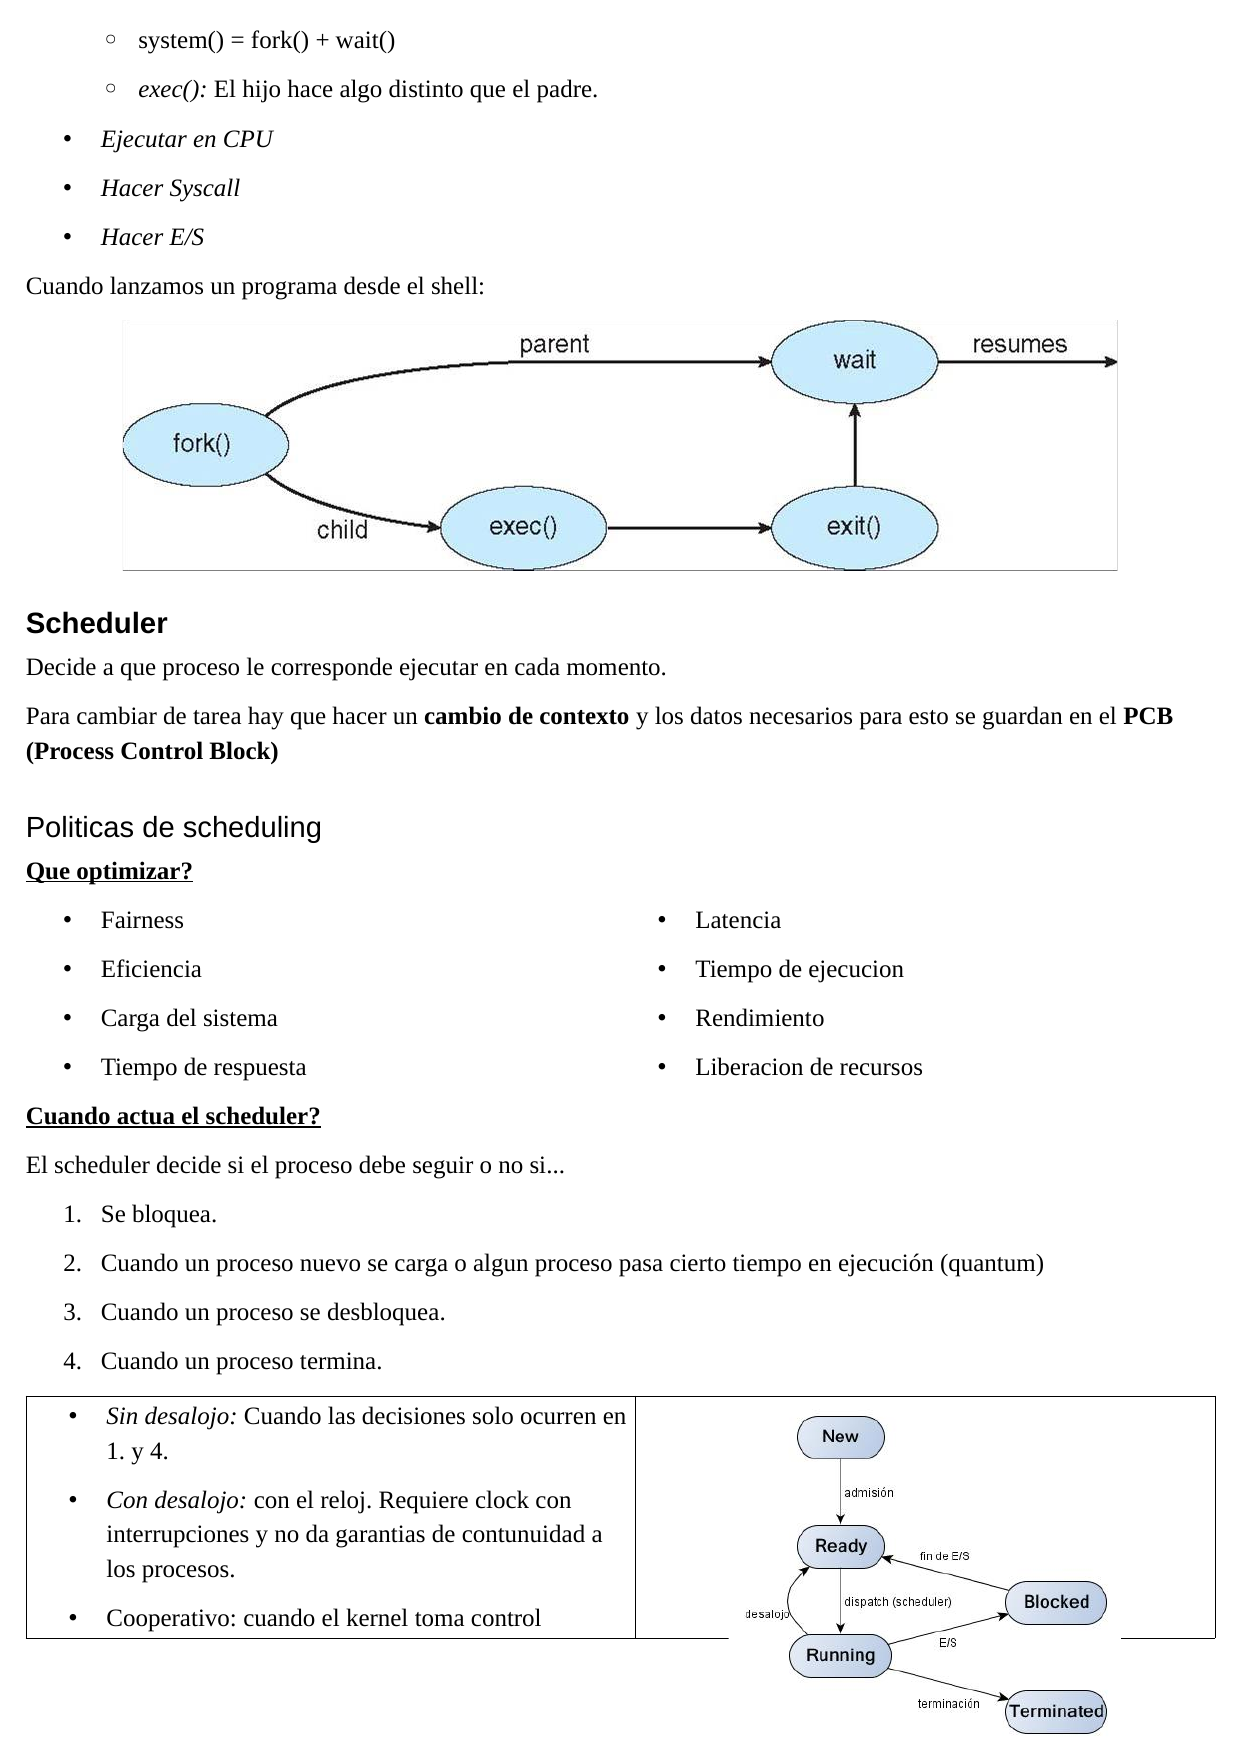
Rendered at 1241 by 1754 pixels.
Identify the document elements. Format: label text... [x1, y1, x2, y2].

list Hacer Syscall [63, 173, 1215, 201]
picture [122, 320, 1118, 571]
list Hacer E/S [63, 222, 1215, 251]
list system() = fork() + wait() [101, 26, 1215, 54]
table_header [636, 1397, 1215, 1637]
list Ejecutar en CPU [63, 124, 1215, 152]
subtitle Politicas de scheduling [26, 810, 1215, 843]
text Cuando actua el scheduler? [26, 1101, 1215, 1130]
list Rendimiento [658, 1003, 1215, 1032]
picture [728, 1401, 1121, 1747]
list Tiempo de ejecucion [658, 954, 1215, 983]
list Cuando un proceso se desbloquea. [63, 1297, 1215, 1326]
list exec(): El hijo hace algo distinto que el padre. [101, 74, 1215, 103]
text Que optimizar? [26, 856, 1215, 884]
subtitle Scheduler [26, 606, 1215, 640]
text El scheduler decide si el proceso debe seguir o no si... [26, 1150, 1215, 1179]
text Decide a que proceso le corresponde ejecutar en cada momento. [26, 652, 1215, 681]
table_header Sin desalojo: Cuando las decisiones solo ocurren en 1. y 4. Con desalojo: con el reloj. Requiere clock con interrupciones y no da garantias de contunuidad a los procesos. Cooperativo: cuando el kernel toma control [27, 1397, 635, 1637]
list Cuando un proceso termina. [63, 1346, 1215, 1375]
list Fairness [63, 905, 620, 934]
list Tiempo de respuesta [63, 1052, 620, 1081]
list Cuando un proceso nuevo se carga o algun proceso pasa cierto tiempo en ejecución (quantum) [63, 1248, 1215, 1277]
list Eficiencia [63, 954, 620, 983]
text Cuando lanzamos un programa desde el shell: [26, 271, 1215, 299]
text Para cambiar de tarea hay que hacer un cambio de contexto y los datos necesarios para esto se guardan en el PCB (Process Control Block) [26, 701, 1215, 764]
list Latencia [658, 905, 1215, 934]
list Carga del sistema [63, 1003, 620, 1032]
list Liberacion de recursos [658, 1052, 1215, 1081]
list Se bloquea. [63, 1199, 1215, 1228]
